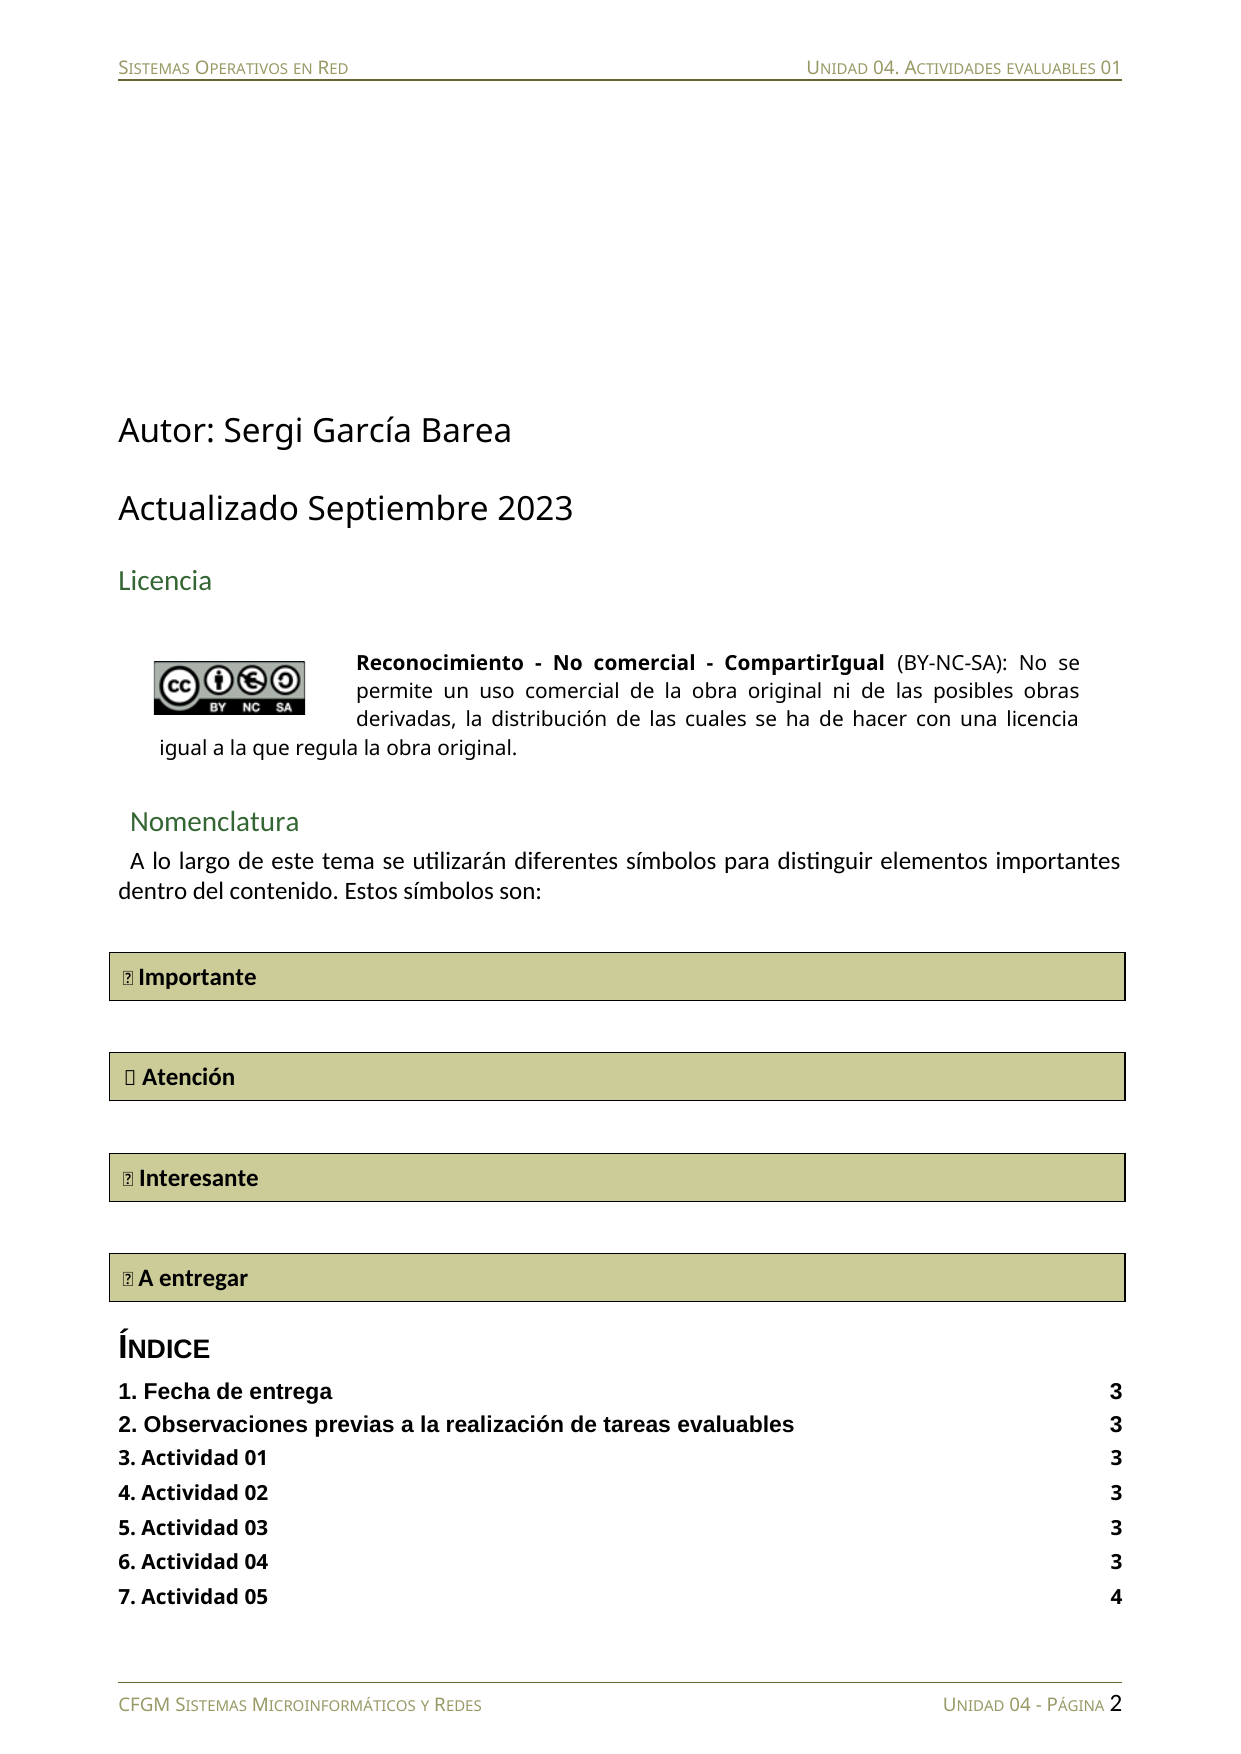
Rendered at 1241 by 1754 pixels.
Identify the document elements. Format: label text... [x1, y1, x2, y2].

text 📕 A entregar [110, 1254, 1124, 1301]
text Actualizado Septiembre 2023 [118, 485, 1122, 530]
text Índice [118, 1327, 1122, 1366]
text Autor: Sergi García Barea [118, 407, 1122, 453]
text Nomenclatura [118, 803, 1122, 838]
text 7. Actividad 05 4 [118, 1582, 1122, 1611]
text 💬 Interesante [110, 1154, 1124, 1201]
text A lo largo de este tema se utilizarán diferentes símbolos para distinguir elementos importantes dentro del contenido. Estos símbolos son: [118, 845, 1122, 906]
picture [153, 661, 306, 715]
text Reconocimiento - No comercial - CompartirIgual (BY-NC-SA): No se permite un uso comercial de la obra original ni de las posibles obras derivadas, la distribución de las cuales se ha de hacer con una licencia igual a la que regula la obra original. [159, 648, 1080, 761]
text 6. Actividad 04 3 [118, 1547, 1122, 1576]
text 3. Actividad 01 3 [118, 1443, 1122, 1472]
text 📖 Importante [110, 953, 1124, 1000]
text ❕ Atención [110, 1053, 1124, 1100]
text Licencia [118, 562, 1122, 598]
text 5. Actividad 03 3 [118, 1513, 1122, 1541]
text 4. Actividad 02 3 [118, 1478, 1122, 1507]
text 1. Fecha de entrega 3 [118, 1378, 1122, 1404]
text 2. Observaciones previas a la realización de tareas evaluables 3 [118, 1411, 1122, 1437]
